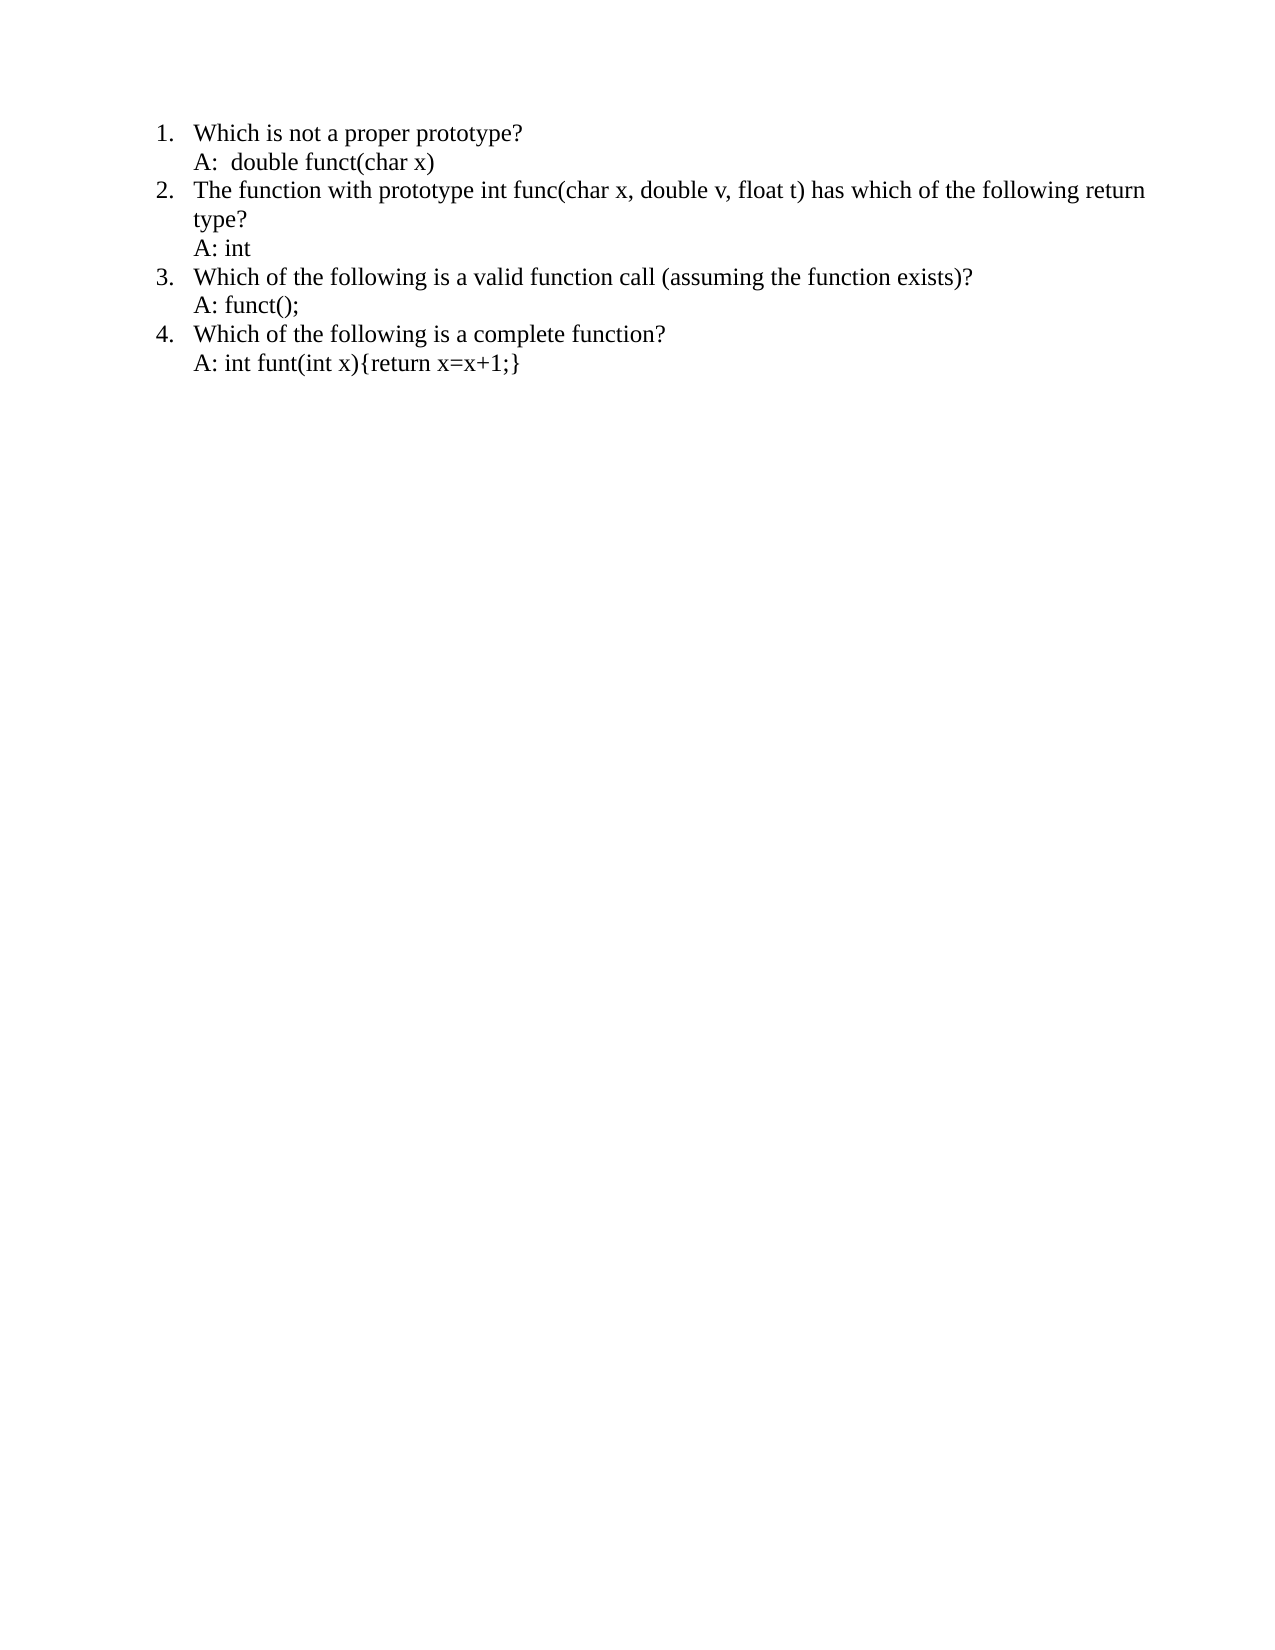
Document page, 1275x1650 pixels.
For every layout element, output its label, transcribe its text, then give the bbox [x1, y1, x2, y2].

list Which of the following is a complete function? [156, 319, 1157, 348]
list A: int funt(int x){return x=x+1;} [156, 348, 1157, 377]
list Which is not a proper prototype? [156, 118, 1157, 147]
list A: int [156, 233, 1157, 262]
list A: double funct(char x) [156, 147, 1157, 176]
list A: funct(); [156, 291, 1157, 319]
list The function with prototype int func(char x, double v, float t) has which of the following return type? [156, 176, 1157, 233]
list Which of the following is a valid function call (assuming the function exists)? [156, 262, 1157, 291]
